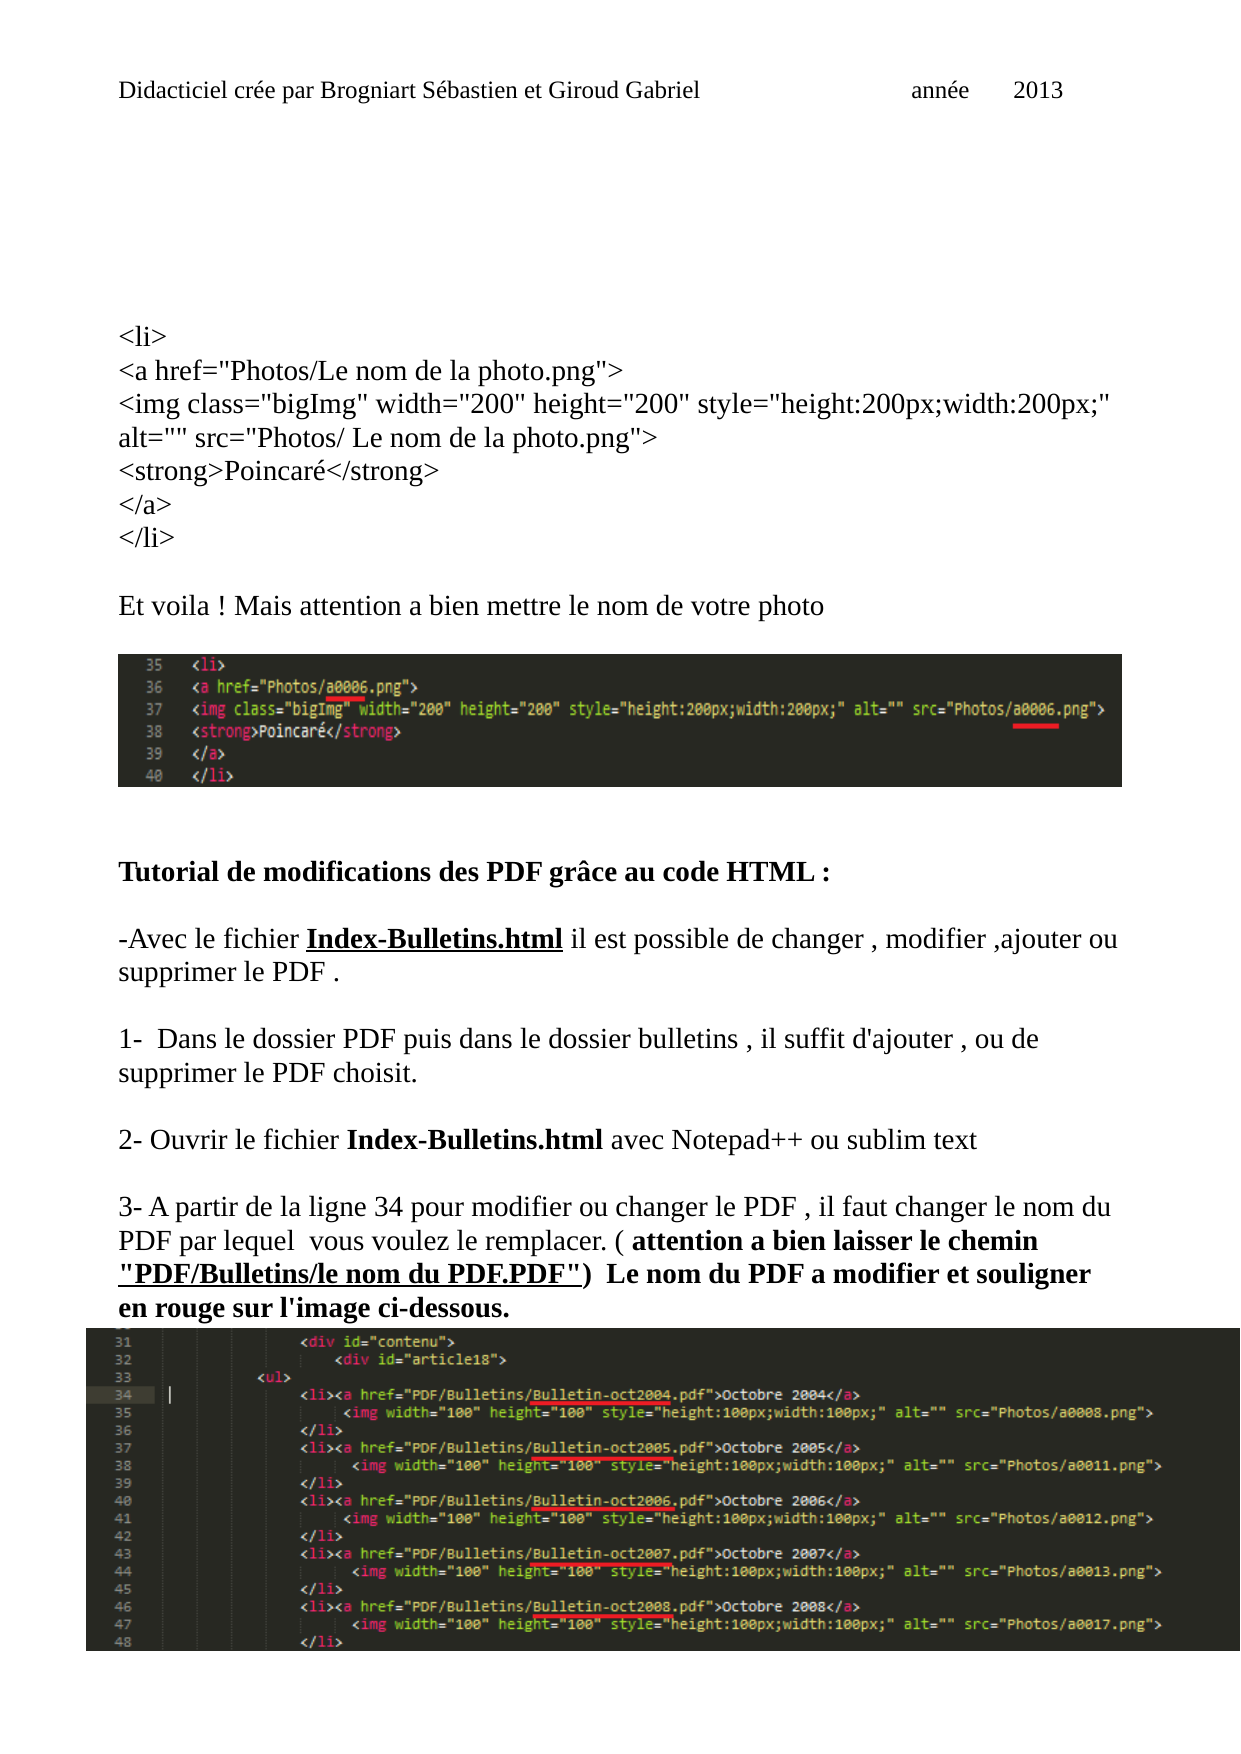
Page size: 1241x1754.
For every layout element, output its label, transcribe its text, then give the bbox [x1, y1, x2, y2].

text </a> [118, 487, 1122, 521]
text <img class="bigImg" width="200" height="200" style="height:200px;width:200px;" alt="" src="Photos/ Le nom de la photo.png"> [118, 386, 1122, 453]
picture [118, 654, 1122, 787]
text <li> [118, 319, 1122, 353]
text 3- A partir de la ligne 34 pour modifier ou changer le PDF , il faut changer le nom du PDF par lequel vous voulez le remplacer. ( attention a bien laisser le chemin "PDF/Bulletins/le nom du PDF.PDF") Le nom du PDF a modifier et souligner en rouge sur l'image ci-dessous. [118, 1189, 1122, 1323]
text 2- Ouvrir le fichier Index-Bulletins.html avec Notepad++ ou sublim text [118, 1122, 1122, 1156]
text </li> [118, 521, 1122, 554]
text <a href="Photos/Le nom de la photo.png"> [118, 353, 1122, 386]
text 1- Dans le dossier PDF puis dans le dossier bulletins , il suffit d'ajouter , ou de supprimer le PDF choisit. [118, 1022, 1122, 1089]
picture [86, 1328, 1240, 1651]
text Tutorial de modifications des PDF grâce au code HTML : [118, 854, 1122, 887]
text Et voila ! Mais attention a bien mettre le nom de votre photo [118, 588, 1122, 621]
text -Avec le fichier Index-Bulletins.html il est possible de changer , modifier ,ajouter ou supprimer le PDF . [118, 921, 1122, 988]
text <strong>Poincaré</strong> [118, 453, 1122, 487]
